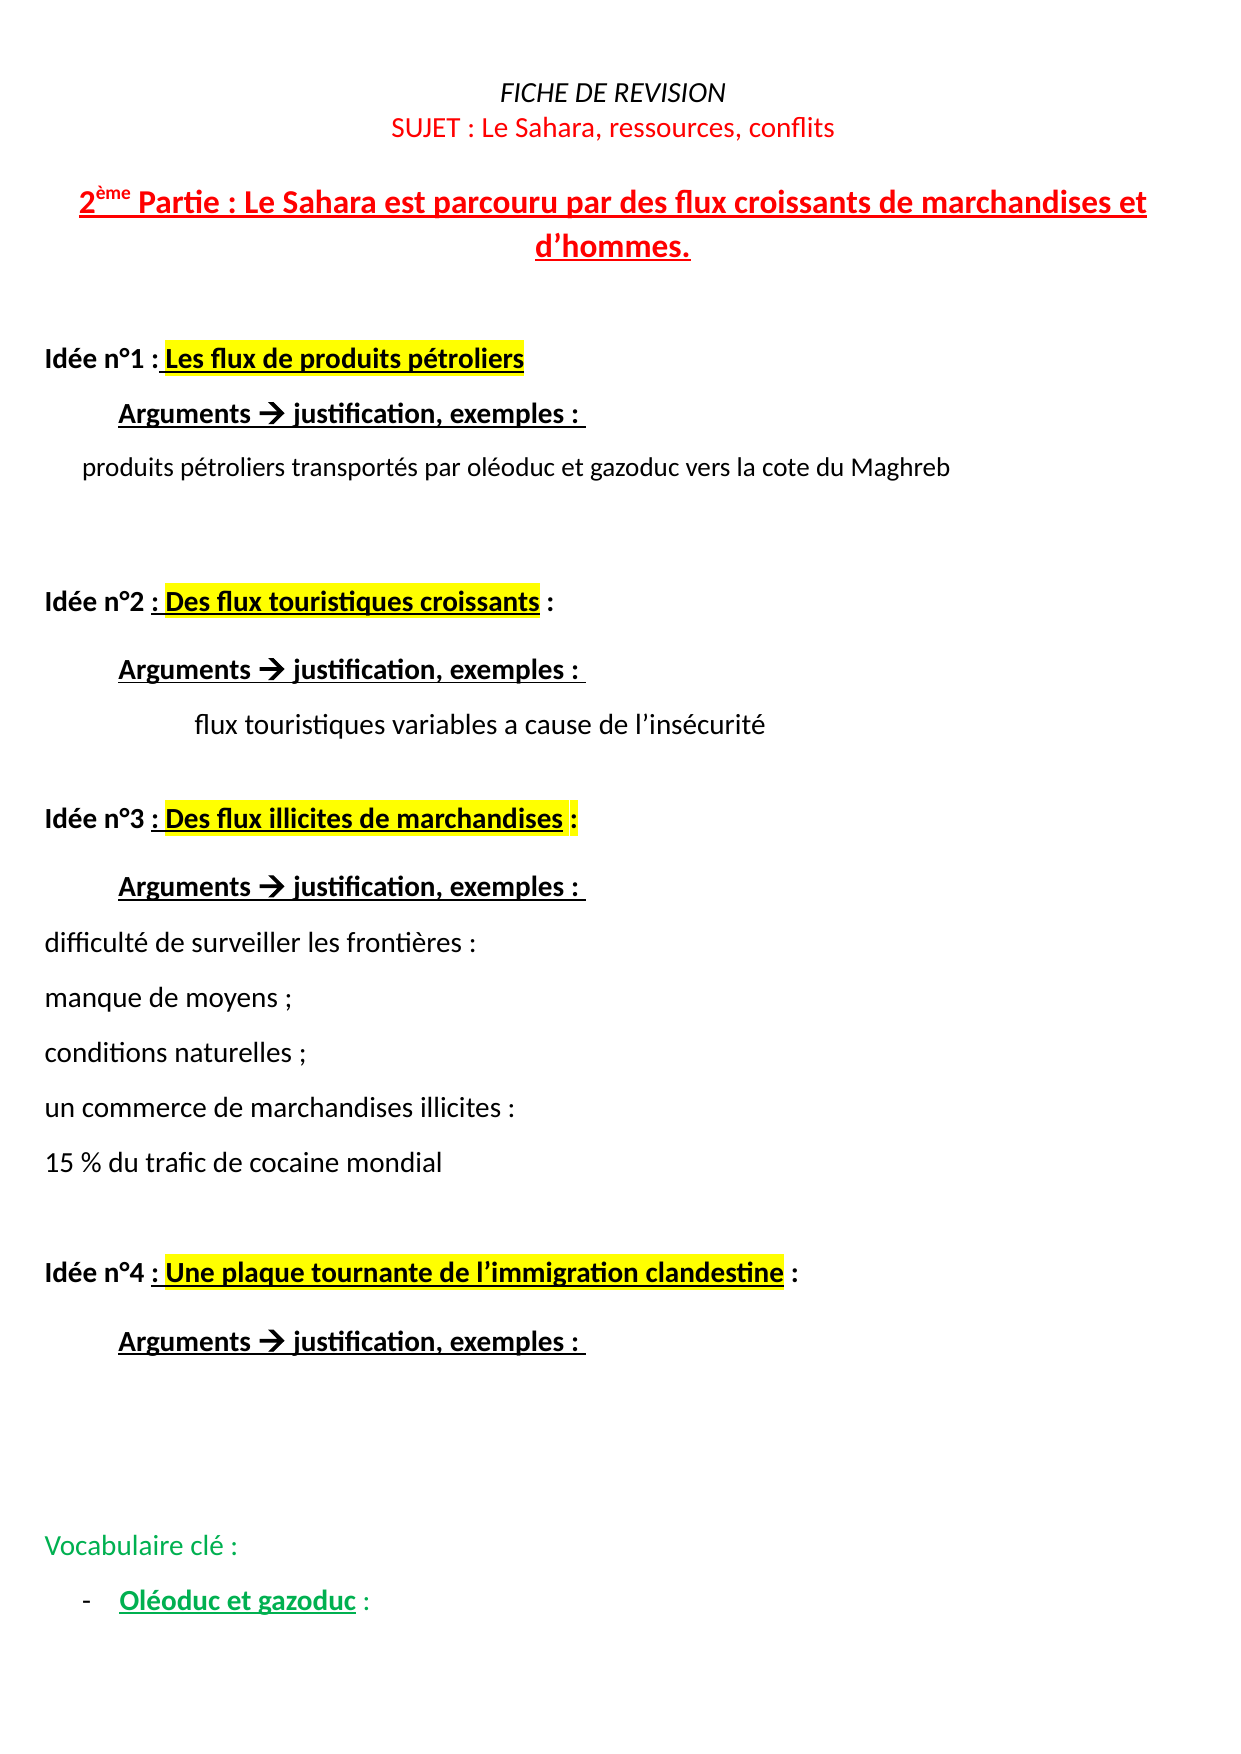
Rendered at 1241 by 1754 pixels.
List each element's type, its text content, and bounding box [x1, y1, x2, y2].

text manque de moyens ; [44, 979, 1181, 1014]
list flux touristiques variables a cause de l’insécurité [194, 706, 1181, 742]
text Vocabulaire clé : [44, 1527, 1181, 1562]
list Oléoduc et gazoduc : [82, 1582, 1181, 1617]
text 2ème Partie : Le Sahara est parcouru par des flux croissants de marchandises et d’hommes. [44, 181, 1181, 265]
text un commerce de marchandises illicites : [44, 1089, 1181, 1124]
text Arguments  justification, exemples : [118, 651, 1181, 687]
text Arguments  justification, exemples : [118, 868, 1181, 904]
text Idée n°3 : Des flux illicites de marchandises : [44, 800, 1181, 836]
text produits pétroliers transportés par oléoduc et gazoduc vers la cote du Maghreb [82, 451, 1181, 483]
text Idée n°2 : Des flux touristiques croissants : [44, 583, 1181, 618]
text Idée n°4 : Une plaque tournante de l’immigration clandestine : [44, 1254, 1181, 1290]
text 15 % du trafic de cocaine mondial [44, 1144, 1181, 1180]
text Arguments  justification, exemples : [118, 395, 1181, 431]
text conditions naturelles ; [44, 1034, 1181, 1069]
text Arguments  justification, exemples : [118, 1323, 1181, 1358]
text difficulté de surveiller les frontières : [44, 924, 1181, 959]
text Idée n°1 : Les flux de produits pétroliers [44, 340, 1181, 376]
